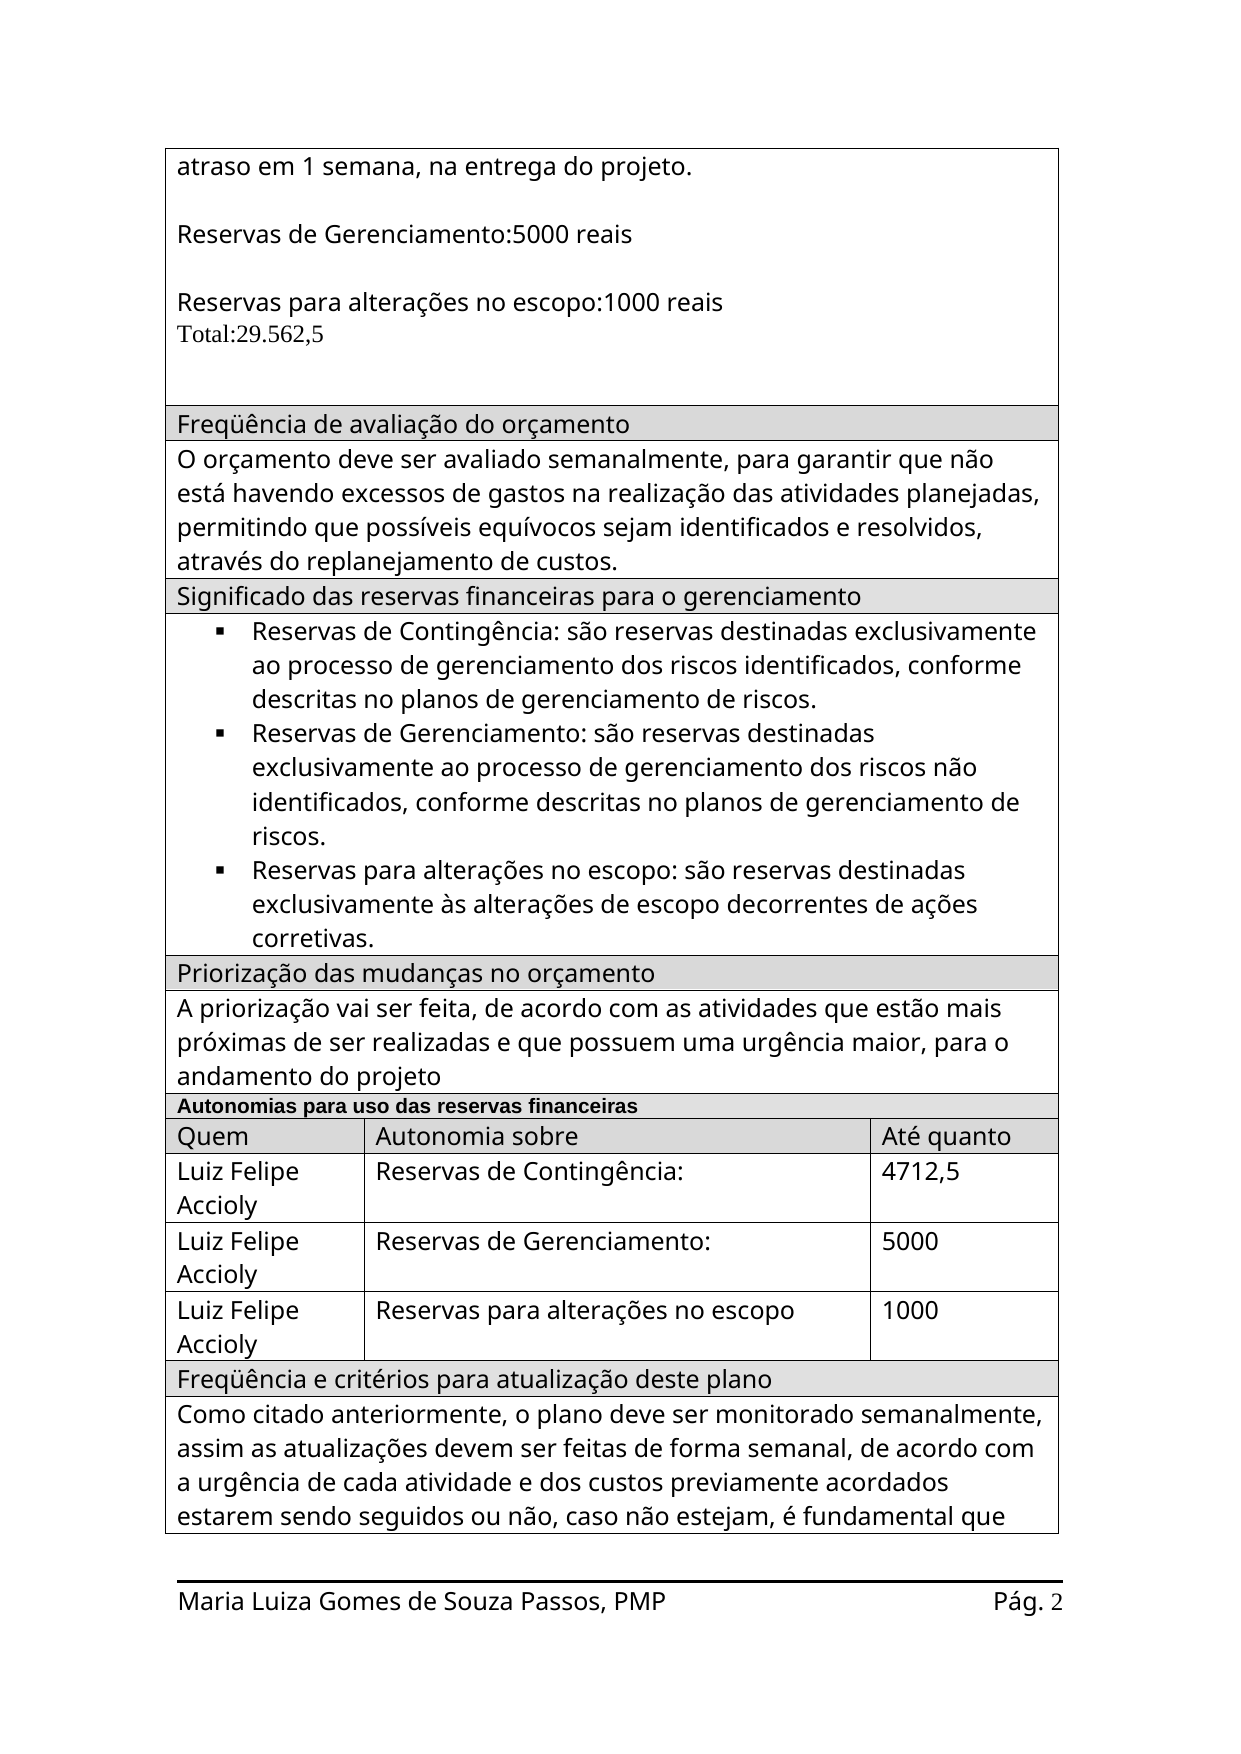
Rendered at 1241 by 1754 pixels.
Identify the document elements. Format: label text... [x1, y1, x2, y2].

table_cell Freqüência de avaliação do orçamento [166, 406, 1058, 440]
table_cell Freqüência e critérios para atualização deste plano [166, 1361, 1058, 1396]
table_cell Reservas de Gerenciamento: [365, 1223, 870, 1291]
table_cell Reservas de Contingência: são reservas destinadas exclusivamente ao processo de gerenciamento dos riscos identificados, conforme descritas no planos de gerenciamento de riscos. Reservas de Gerenciamento: são reservas destinadas exclusivamente ao processo de gerenciamento dos riscos não identificados, conforme descritas no planos de gerenciamento de riscos. Reservas para alterações no escopo: são reservas destinadas exclusivamente às alterações de escopo decorrentes de ações corretivas. [166, 614, 1058, 954]
table_cell Luiz Felipe Accioly [166, 1292, 364, 1360]
table_cell 4712,5 [871, 1154, 1058, 1222]
table_cell Luiz Felipe Accioly [166, 1154, 364, 1222]
table_cell Priorização das mudanças no orçamento [166, 956, 1058, 989]
table_cell atraso em 1 semana, na entrega do projeto. Reservas de Gerenciamento:5000 reais Reservas para alterações no escopo:1000 reais Total:29.562,5 [166, 149, 1058, 405]
table_cell Reservas para alterações no escopo [365, 1292, 870, 1360]
table_cell Quem [166, 1119, 364, 1153]
table_cell Autonomias para uso das reservas financeiras [166, 1094, 1058, 1118]
table_cell Autonomia sobre [365, 1119, 870, 1153]
table_cell 1000 [871, 1292, 1058, 1360]
table_cell 5000 [871, 1223, 1058, 1291]
table_cell O orçamento deve ser avaliado semanalmente, para garantir que não está havendo excessos de gastos na realização das atividades planejadas, permitindo que possíveis equívocos sejam identificados e resolvidos, através do replanejamento de custos. [166, 441, 1058, 578]
table_cell Significado das reservas financeiras para o gerenciamento [166, 579, 1058, 613]
table_cell Reservas de Contingência: [365, 1154, 870, 1222]
table_cell Como citado anteriormente, o plano deve ser monitorado semanalmente, assim as atualizações devem ser feitas de forma semanal, de acordo com a urgência de cada atividade e dos custos previamente acordados estarem sendo seguidos ou não, caso não estejam, é fundamental que [166, 1397, 1058, 1533]
table_cell A priorização vai ser feita, de acordo com as atividades que estão mais próximas de ser realizadas e que possuem uma urgência maior, para o andamento do projeto [166, 991, 1058, 1093]
table_cell Até quanto [871, 1119, 1058, 1153]
table_cell Luiz Felipe Accioly [166, 1223, 364, 1291]
